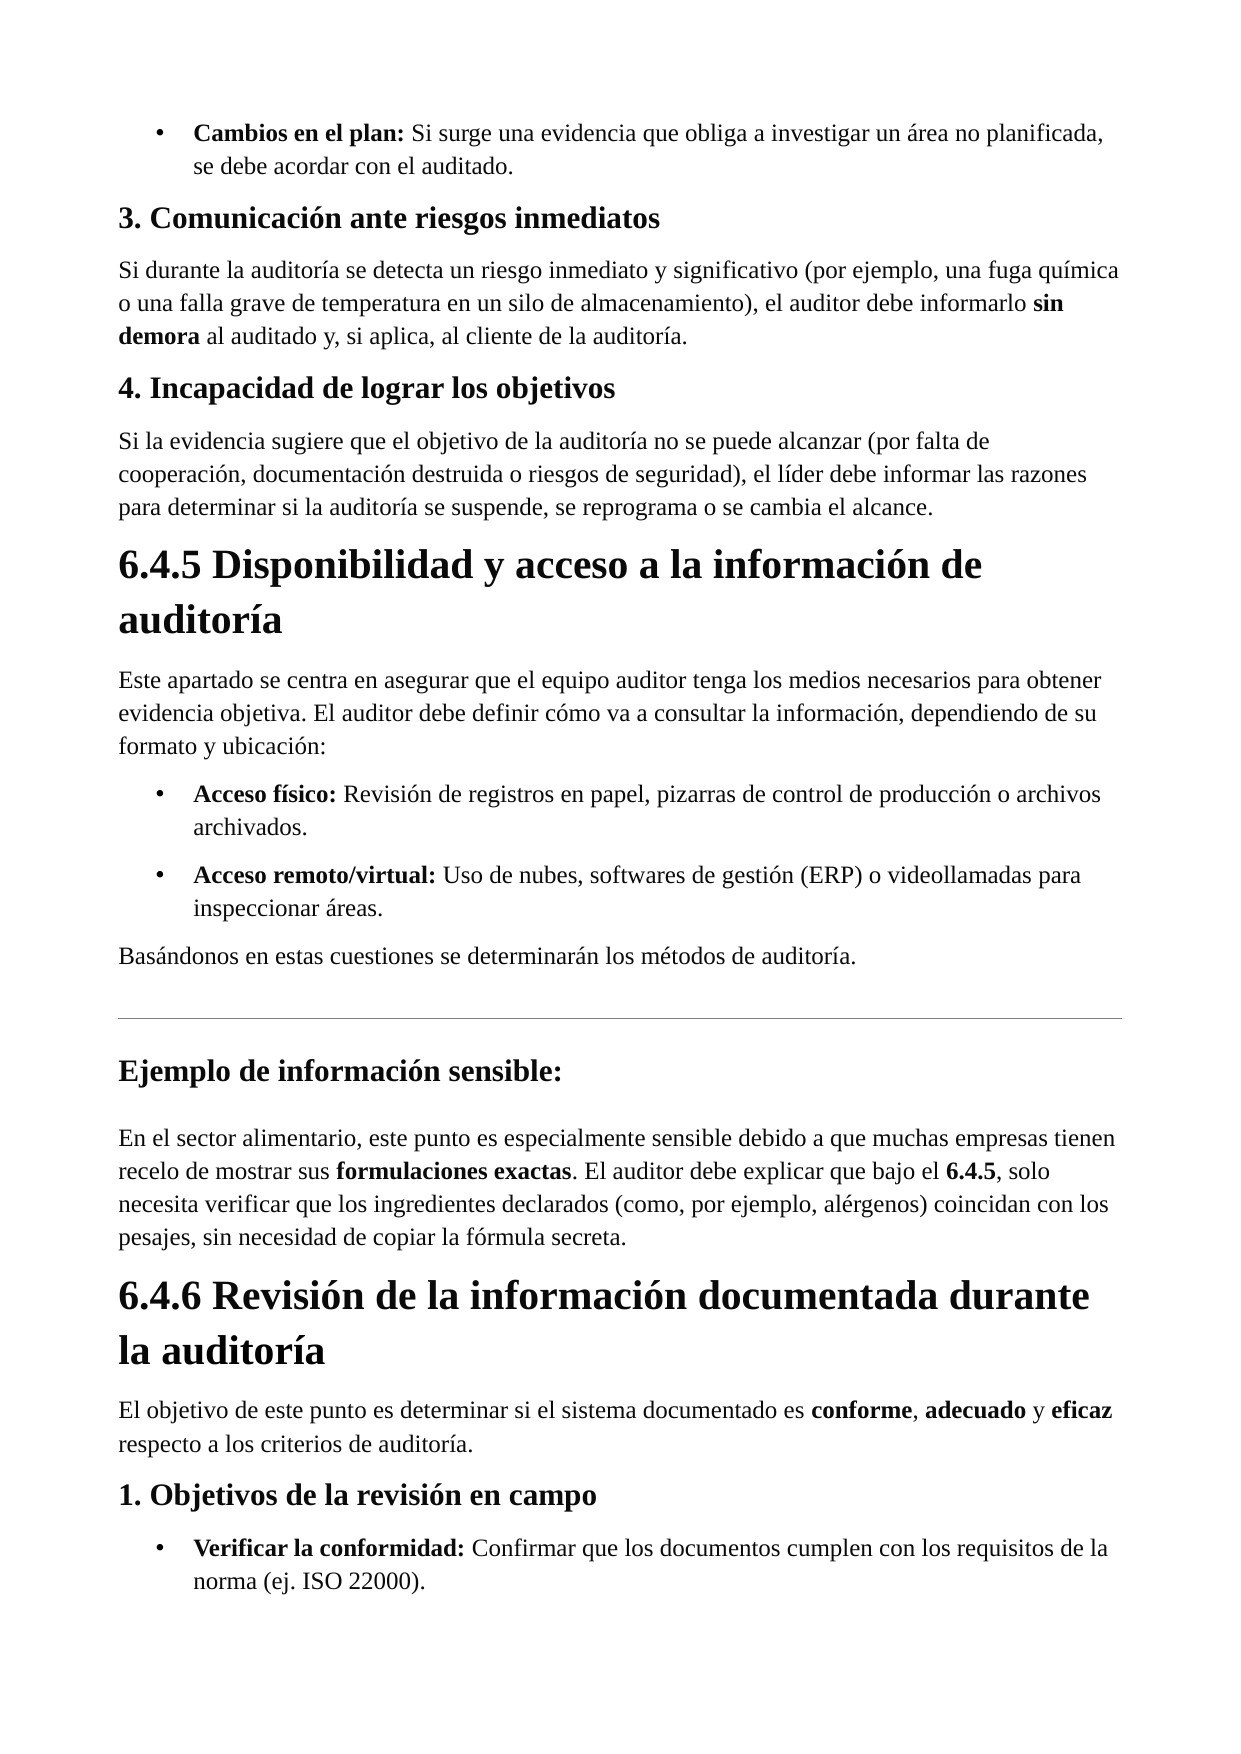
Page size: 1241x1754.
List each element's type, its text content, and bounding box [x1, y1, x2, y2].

text Si durante la auditoría se detecta un riesgo inmediato y significativo (por ejemplo, una fuga química o una falla grave de temperatura en un silo de almacenamiento), el auditor debe informarlo sin demora al auditado y, si aplica, al cliente de la auditoría. [118, 255, 1122, 350]
text 1. Objetivos de la revisión en campo [118, 1477, 1122, 1513]
text Este apartado se centra en asegurar que el equipo auditor tenga los medios necesarios para obtener evidencia objetiva. El auditor debe definir cómo va a consultar la información, dependiendo de su formato y ubicación: [118, 665, 1122, 760]
text Basándonos en estas cuestiones se determinarán los métodos de auditoría. [118, 941, 1122, 970]
text 3. Comunicación ante riesgos inmediatos [118, 199, 1122, 235]
text 4. Incapacidad de lograr los objetivos [118, 369, 1122, 405]
list Cambios en el plan: Si surge una evidencia que obliga a investigar un área no planificada, se debe acordar con el auditado. [156, 118, 1122, 180]
text Si la evidencia sugiere que el objetivo de la auditoría no se puede alcanzar (por falta de cooperación, documentación destruida o riesgos de seguridad), el líder debe informar las razones para determinar si la auditoría se suspende, se reprograma o se cambia el alcance. [118, 426, 1122, 521]
text 6.4.5 Disponibilidad y acceso a la información de auditoría [118, 540, 1122, 643]
text El objetivo de este punto es determinar si el sistema documentado es conforme, adecuado y eficaz respecto a los criterios de auditoría. [118, 1396, 1122, 1457]
text Ejemplo de información sensible: [118, 1052, 1122, 1088]
text En el sector alimentario, este punto es especialmente sensible debido a que muchas empresas tienen recelo de mostrar sus formulaciones exactas. El auditor debe explicar que bajo el 6.4.5, solo necesita verificar que los ingredientes declarados (como, por ejemplo, alérgenos) coincidan con los pesajes, sin necesidad de copiar la fórmula secreta. [118, 1123, 1122, 1251]
list Acceso físico: Revisión de registros en papel, pizarras de control de producción o archivos archivados. [156, 779, 1122, 841]
list Verificar la conformidad: Confirmar que los documentos cumplen con los requisitos de la norma (ej. ISO 22000). [156, 1533, 1122, 1595]
text 6.4.6 Revisión de la información documentada durante la auditoría [118, 1270, 1122, 1373]
list Acceso remoto/virtual: Uso de nubes, softwares de gestión (ERP) o videollamadas para inspeccionar áreas. [156, 860, 1122, 922]
